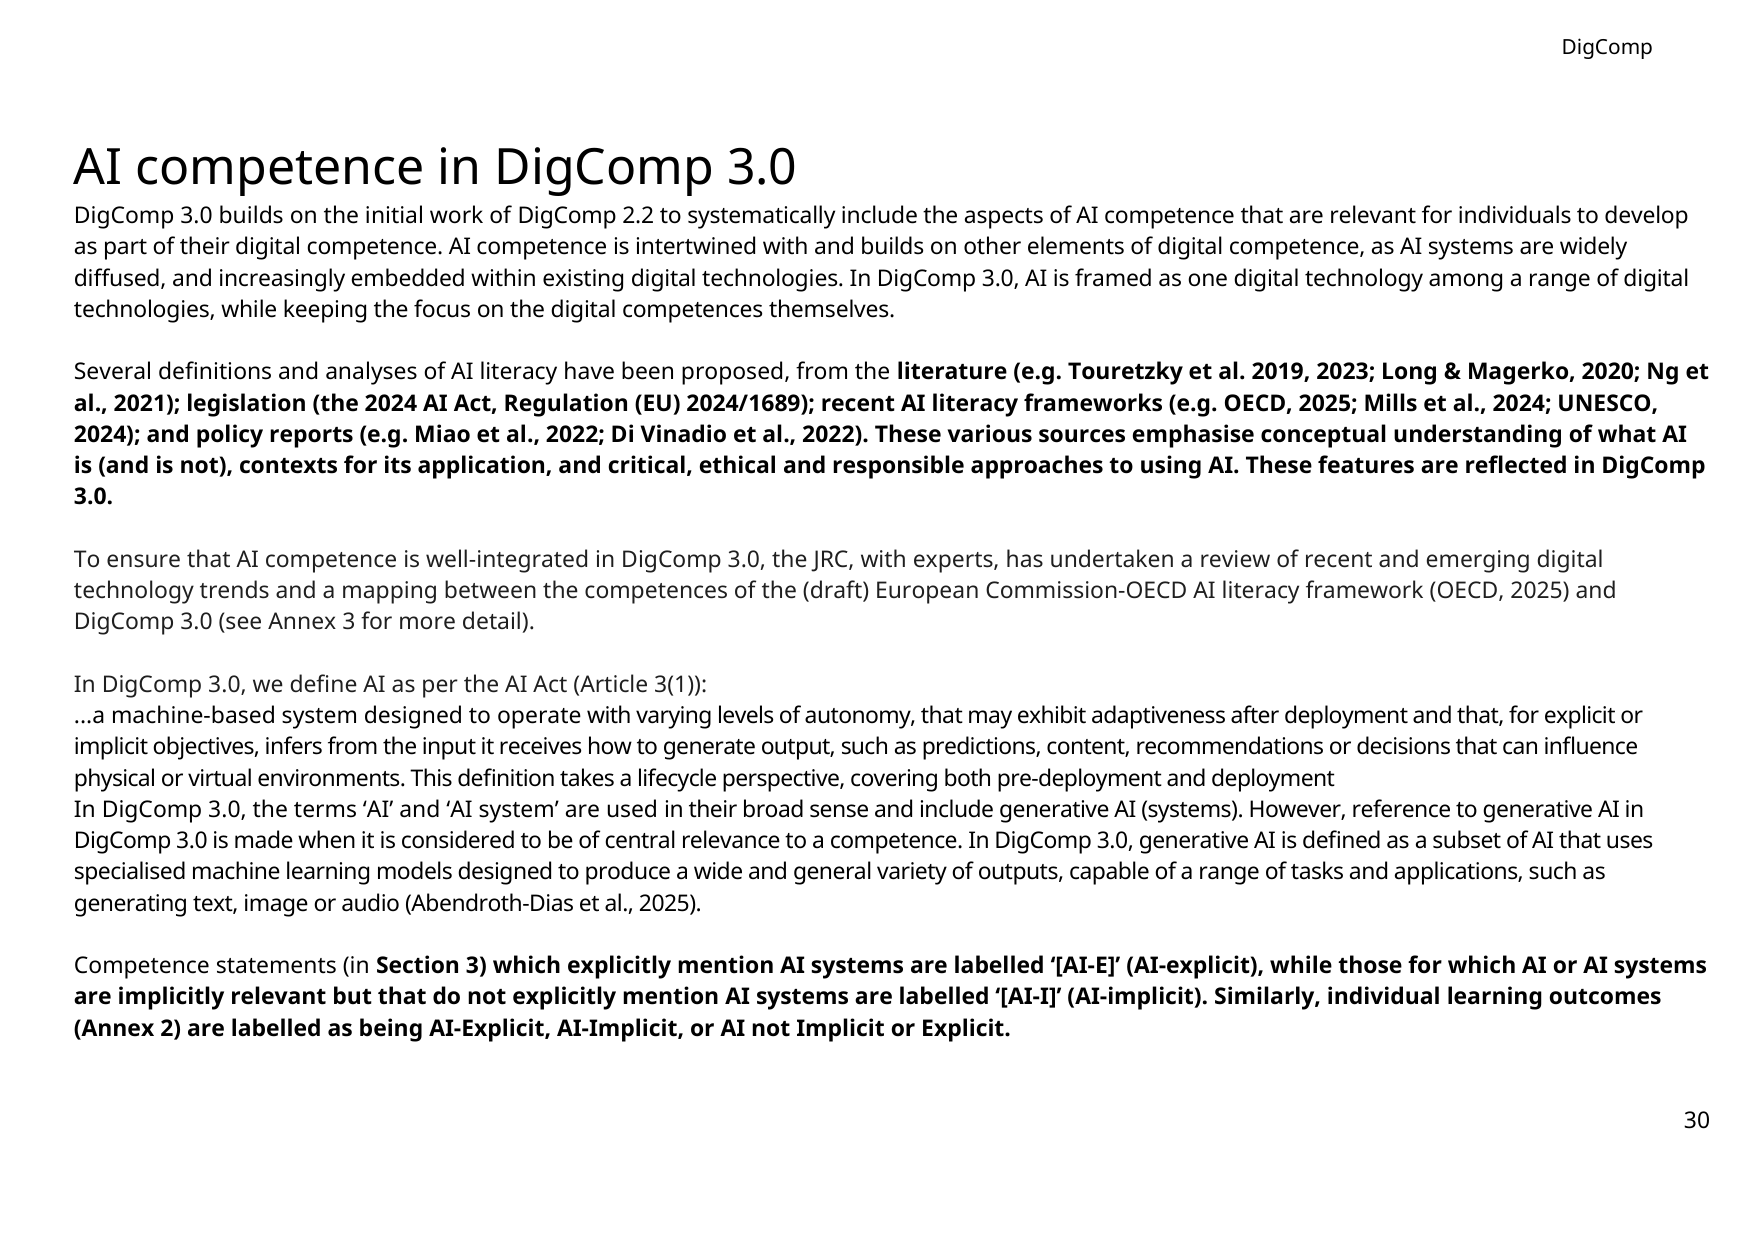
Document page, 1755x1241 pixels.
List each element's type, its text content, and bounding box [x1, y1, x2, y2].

text Competence statements (in Section 3) which explicitly mention AI systems are labelled ‘[AI-E]’ (AI-explicit), while those for which AI or AI systems are implicitly relevant but that do not explicitly mention AI systems are labelled ‘[AI-I]’ (AI-implicit). Similarly, individual learning outcomes (Annex 2) are labelled as being AI-Explicit, AI-Implicit, or AI not Implicit or Explicit. [74, 949, 1710, 1043]
text ...a machine-based system designed to operate with varying levels of autonomy, that may exhibit adaptiveness after deployment and that, for explicit or implicit objectives, infers from the input it receives how to generate output, such as predictions, content, recommendations or decisions that can influence physical or virtual environments. This definition takes a lifecycle perspective, covering both pre-deployment and deployment [74, 699, 1710, 793]
text DigComp 3.0 builds on the initial work of DigComp 2.2 to systematically include the aspects of AI competence that are relevant for individuals to develop as part of their digital competence. AI competence is intertwined with and builds on other elements of digital competence, as AI systems are widely diffused, and increasingly embedded within existing digital technologies. In DigComp 3.0, AI is framed as one digital technology among a range of digital technologies, while keeping the focus on the digital competences themselves. [74, 199, 1710, 324]
text To ensure that AI competence is well-integrated in DigComp 3.0, the JRC, with experts, has undertaken a review of recent and emerging digital technology trends and a mapping between the competences of the (draft) European Commission-OECD AI literacy framework (OECD, 2025) and DigComp 3.0 (see Annex 3 for more detail). [74, 543, 1710, 636]
subtitle AI competence in DigComp 3.0 [74, 131, 1710, 199]
text In DigComp 3.0, the terms ‘AI’ and ‘AI system’ are used in their broad sense and include generative AI (systems). However, reference to generative AI in DigComp 3.0 is made when it is considered to be of central relevance to a competence. In DigComp 3.0, generative AI is defined as a subset of AI that uses specialised machine learning models designed to produce a wide and general variety of outputs, capable of a range of tasks and applications, such as generating text, image or audio (Abendroth-Dias et al., 2025). [74, 793, 1710, 918]
text Several definitions and analyses of AI literacy have been proposed, from the literature (e.g. Touretzky et al. 2019, 2023; Long & Magerko, 2020; Ng et al., 2021); legislation (the 2024 AI Act, Regulation (EU) 2024/1689); recent AI literacy frameworks (e.g. OECD, 2025; Mills et al., 2024; UNESCO, 2024); and policy reports (e.g. Miao et al., 2022; Di Vinadio et al., 2022). These various sources emphasise conceptual understanding of what AI is (and is not), contexts for its application, and critical, ethical and responsible approaches to using AI. These features are reflected in DigComp 3.0. [74, 355, 1710, 511]
text In DigComp 3.0, we define AI as per the AI Act (Article 3(1)): [74, 668, 1710, 699]
